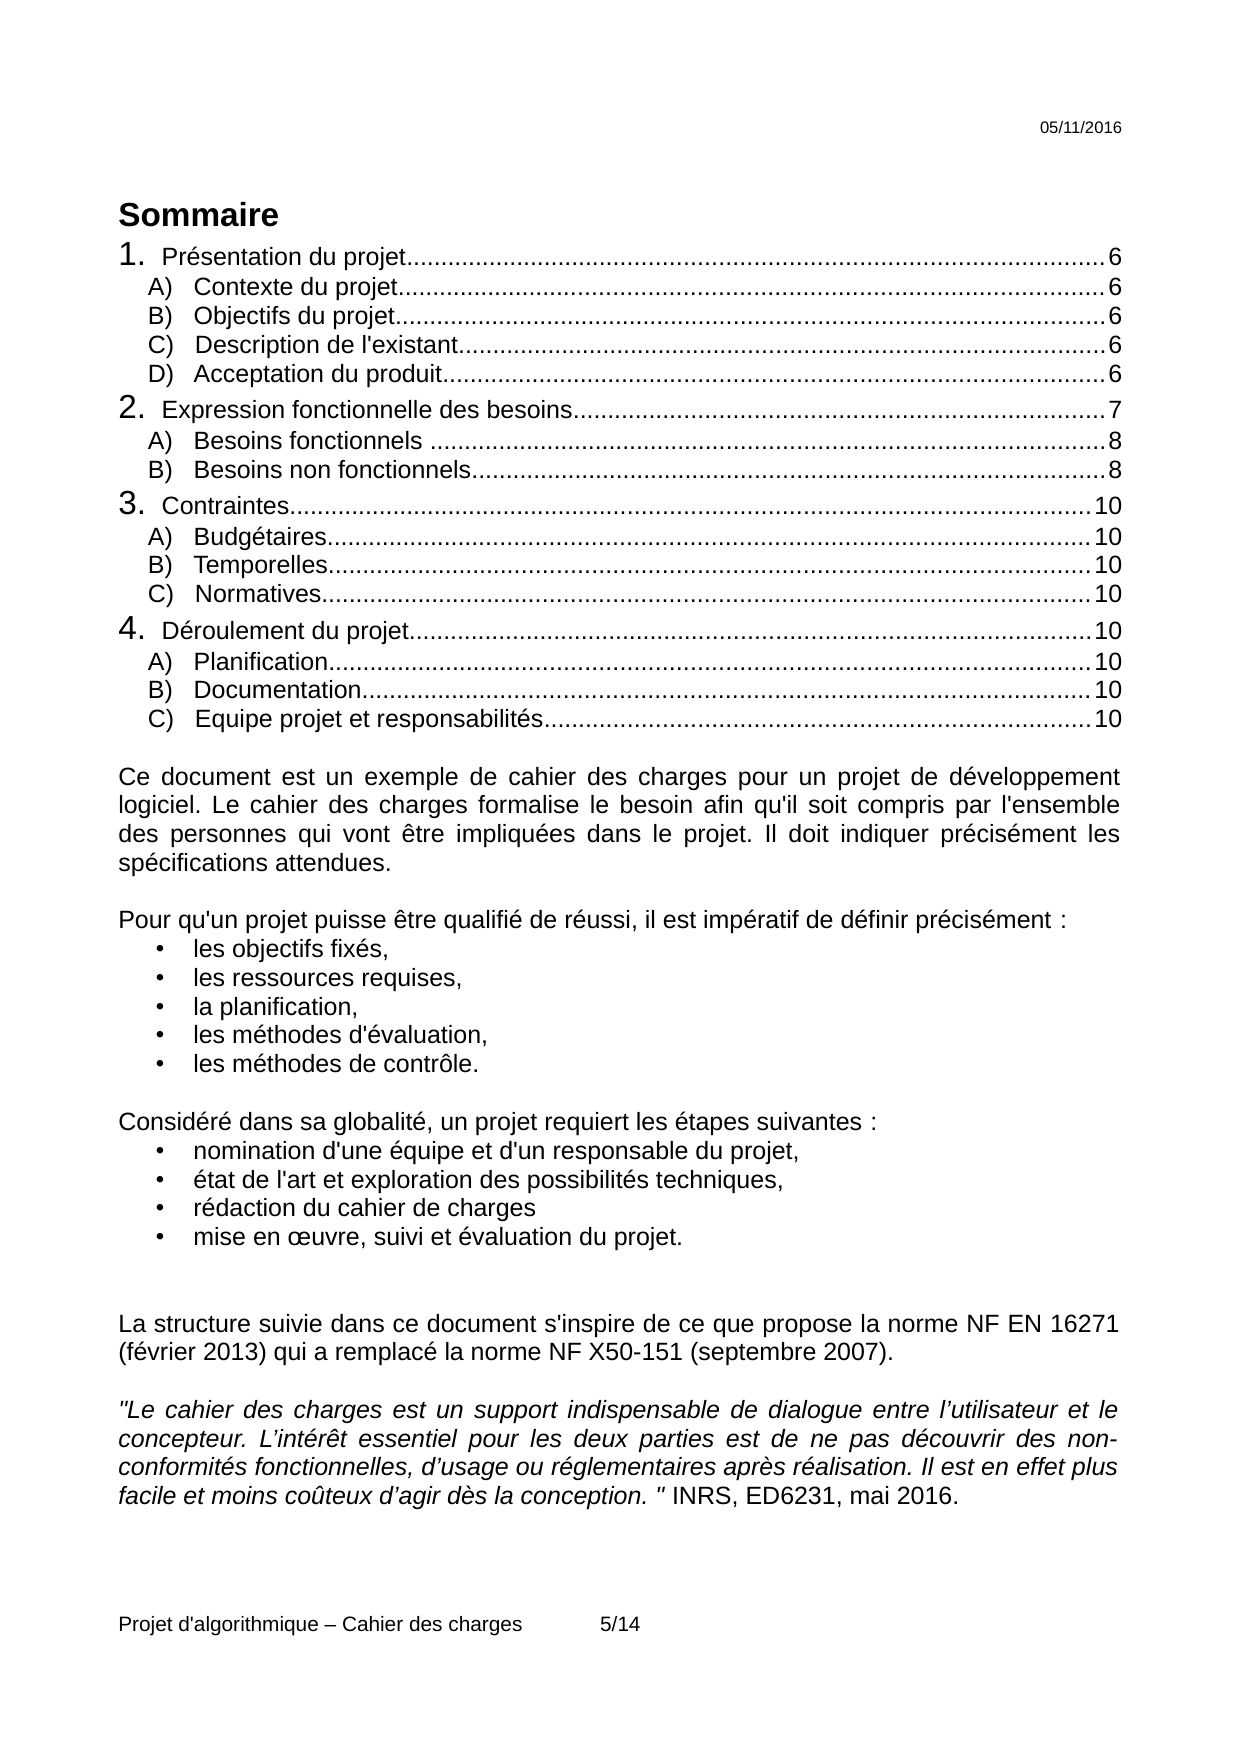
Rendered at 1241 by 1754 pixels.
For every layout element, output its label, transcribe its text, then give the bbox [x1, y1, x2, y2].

text B) Objectifs du projet 6 [148, 301, 1122, 330]
list Présentation du projet 6 [118, 234, 1122, 272]
text C) Equipe projet et responsabilités 10 [148, 704, 1122, 733]
text A) Planification 10 [148, 646, 1122, 675]
list les ressources requises, [156, 963, 1122, 992]
text B) Documentation 10 [148, 675, 1122, 704]
list les objectifs fixés, [156, 934, 1122, 963]
list Déroulement du projet 10 [118, 608, 1122, 646]
list rédaction du cahier de charges [156, 1193, 1122, 1222]
text Ce document est un exemple de cahier des charges pour un projet de développement logiciel. Le cahier des charges formalise le besoin afin qu'il soit compris par l'ensemble des personnes qui vont être impliquées dans le projet. Il doit indiquer précisément les spécifications attendues. [118, 761, 1122, 876]
text B) Besoins non fonctionnels 8 [148, 454, 1122, 483]
list les méthodes d'évaluation, [156, 1021, 1122, 1049]
text "Le cahier des charges est un support indispensable de dialogue entre l’utilisateur et le concepteur. L’intérêt essentiel pour les deux parties est de ne pas découvrir des non- conformités fonctionnelles, d’usage ou réglementaires après réalisation. Il est en effet plus facile et moins coûteux d’agir dès la conception. " INRS, ED6231, mai 2016. [118, 1395, 1122, 1510]
list Contraintes 10 [118, 483, 1122, 522]
text C) Normatives 10 [148, 579, 1122, 608]
text D) Acceptation du produit 6 [148, 359, 1122, 387]
text C) Description de l'existant 6 [148, 330, 1122, 359]
list les méthodes de contrôle. [156, 1049, 1122, 1078]
text Pour qu'un projet puisse être qualifié de réussi, il est impératif de définir précisément : [118, 905, 1122, 934]
text A) Contexte du projet 6 [148, 272, 1122, 301]
list Expression fonctionnelle des besoins 7 [118, 387, 1122, 426]
text La structure suivie dans ce document s'inspire de ce que propose la norme NF EN 16271 (février 2013) qui a remplacé la norme NF X50-151 (septembre 2007). [118, 1309, 1122, 1366]
text A) Besoins fonctionnels 8 [148, 426, 1122, 454]
list nomination d'une équipe et d'un responsable du projet, [156, 1136, 1122, 1164]
list état de l'art et exploration des possibilités techniques, [156, 1164, 1122, 1193]
text A) Budgétaires 10 [148, 522, 1122, 551]
list la planification, [156, 992, 1122, 1021]
text Considéré dans sa globalité, un projet requiert les étapes suivantes : [118, 1107, 1122, 1136]
subtitle Sommaire [118, 196, 1122, 234]
list mise en œuvre, suivi et évaluation du projet. [156, 1222, 1122, 1251]
text B) Temporelles 10 [148, 551, 1122, 579]
